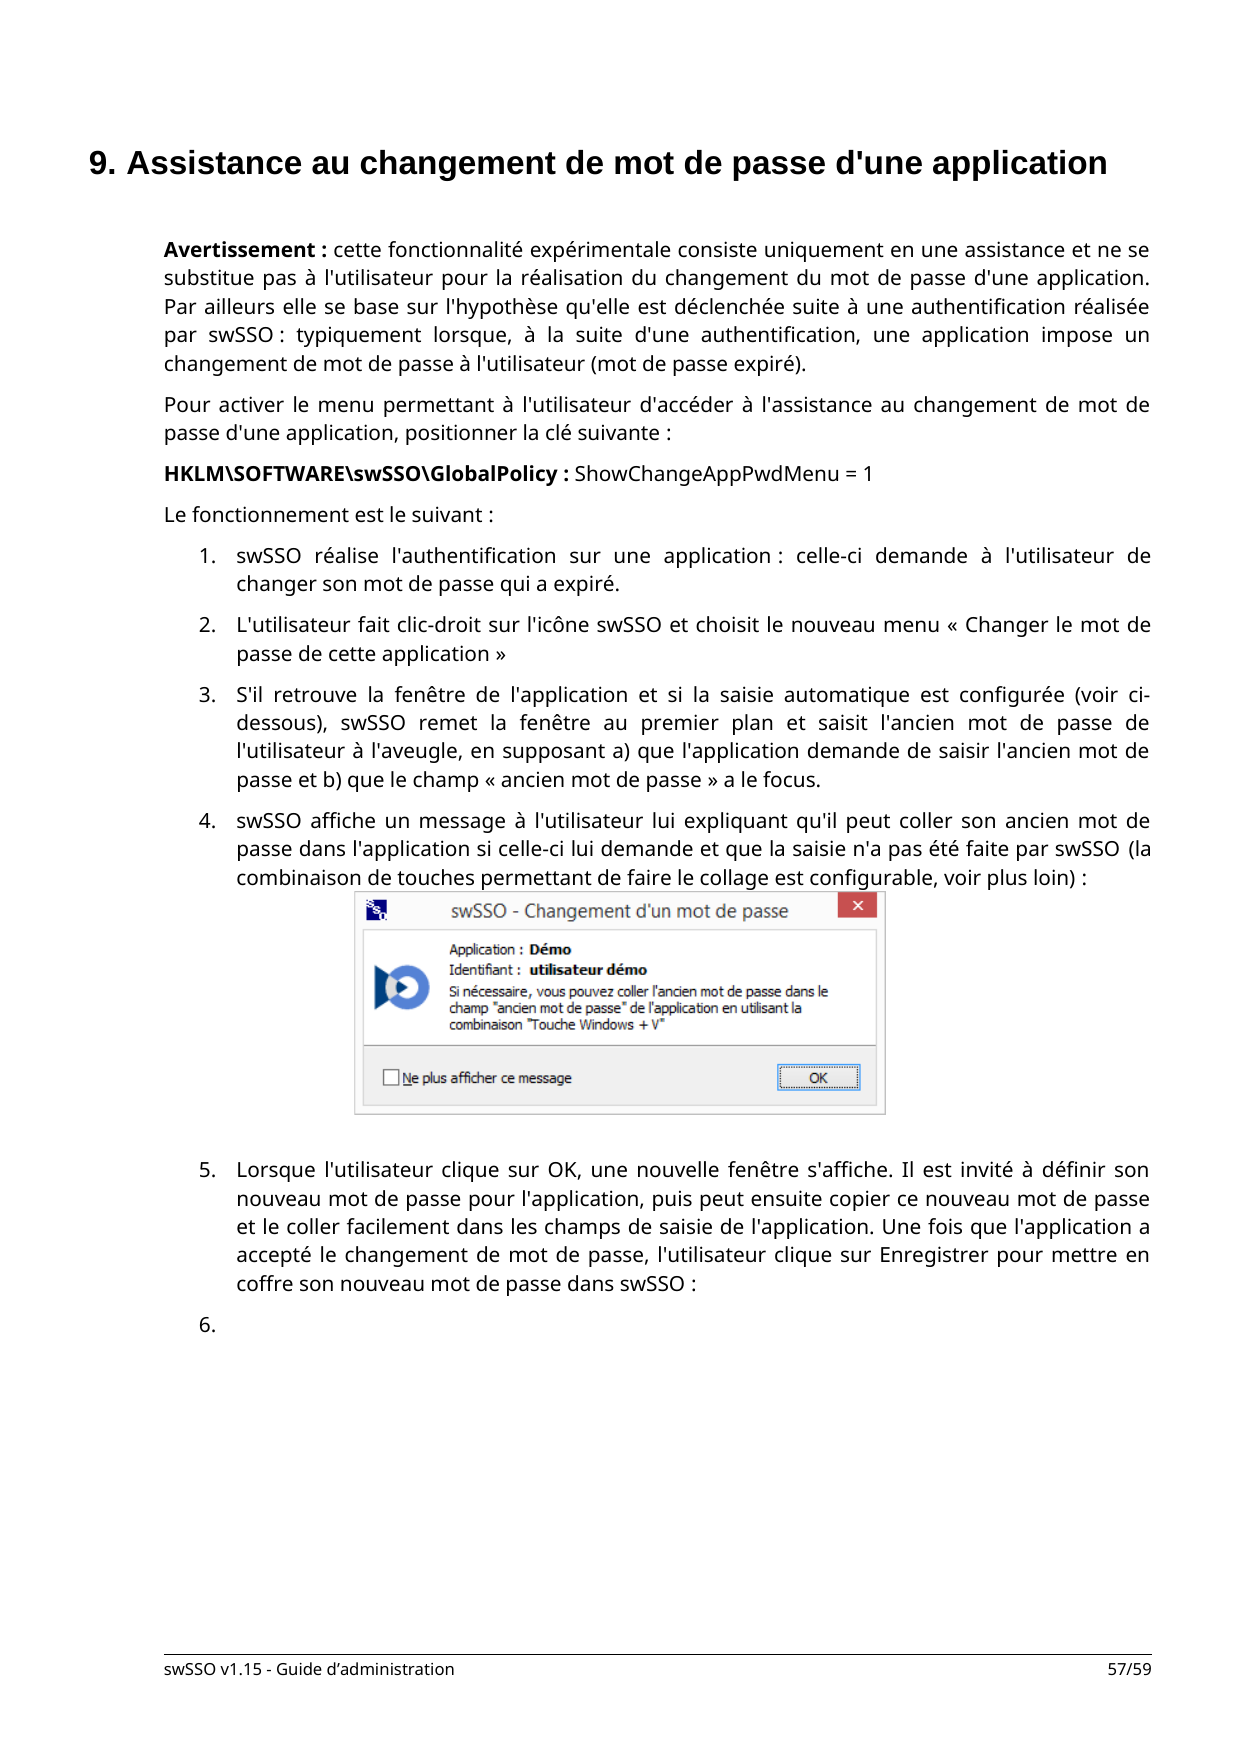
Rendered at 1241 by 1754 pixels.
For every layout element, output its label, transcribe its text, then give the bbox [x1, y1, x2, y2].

text Le fonctionnement est le suivant : [164, 500, 1152, 528]
subtitle Assistance au changement de mot de passe d'une application [89, 143, 1152, 182]
list L'utilisateur fait clic-droit sur l'icône swSSO et choisit le nouveau menu « Changer le mot de passe de cette application » [199, 610, 1152, 667]
list Lorsque l'utilisateur clique sur OK, une nouvelle fenêtre s'affiche. Il est invité à définir son nouveau mot de passe pour l'application, puis peut ensuite copier ce nouveau mot de passe et le coller facilement dans les champs de saisie de l'application. Une fois que l'application a accepté le changement de mot de passe, l'utilisateur clique sur Enregistrer pour mettre en coffre son nouveau mot de passe dans swSSO : [199, 1155, 1152, 1297]
text Avertissement : cette fonctionnalité expérimentale consiste uniquement en une assistance et ne se substitue pas à l'utilisateur pour la réalisation du changement du mot de passe d'une application. Par ailleurs elle se base sur l'hypothèse qu'elle est déclenchée suite à une authentification réalisée par swSSO : typiquement lorsque, à la suite d'une authentification, une application impose un changement de mot de passe à l'utilisateur (mot de passe expiré). [164, 235, 1152, 377]
list swSSO affiche un message à l'utilisateur lui expliquant qu'il peut coller son ancien mot de passe dans l'application si celle-ci lui demande et que la saisie n'a pas été faite par swSSO (la combinaison de touches permettant de faire le collage est configurable, voir plus loin) : [199, 806, 1152, 891]
list S'il retrouve la fenêtre de l'application et si la saisie automatique est configurée (voir ci-dessous), swSSO remet la fenêtre au premier plan et saisit l'ancien mot de passe de l'utilisateur à l'aveugle, en supposant a) que l'application demande de saisir l'ancien mot de passe et b) que le champ « ancien mot de passe » a le focus. [199, 680, 1152, 793]
list swSSO réalise l'authentification sur une application : celle-ci demande à l'utilisateur de changer son mot de passe qui a expiré. [199, 541, 1152, 598]
text Pour activer le menu permettant à l'utilisateur d'accéder à l'assistance au changement de mot de passe d'une application, positionner la clé suivante : [164, 390, 1152, 447]
picture [354, 891, 886, 1115]
text HKLM\SOFTWARE\swSSO\GlobalPolicy : ShowChangeAppPwdMenu = 1 [164, 459, 1152, 487]
